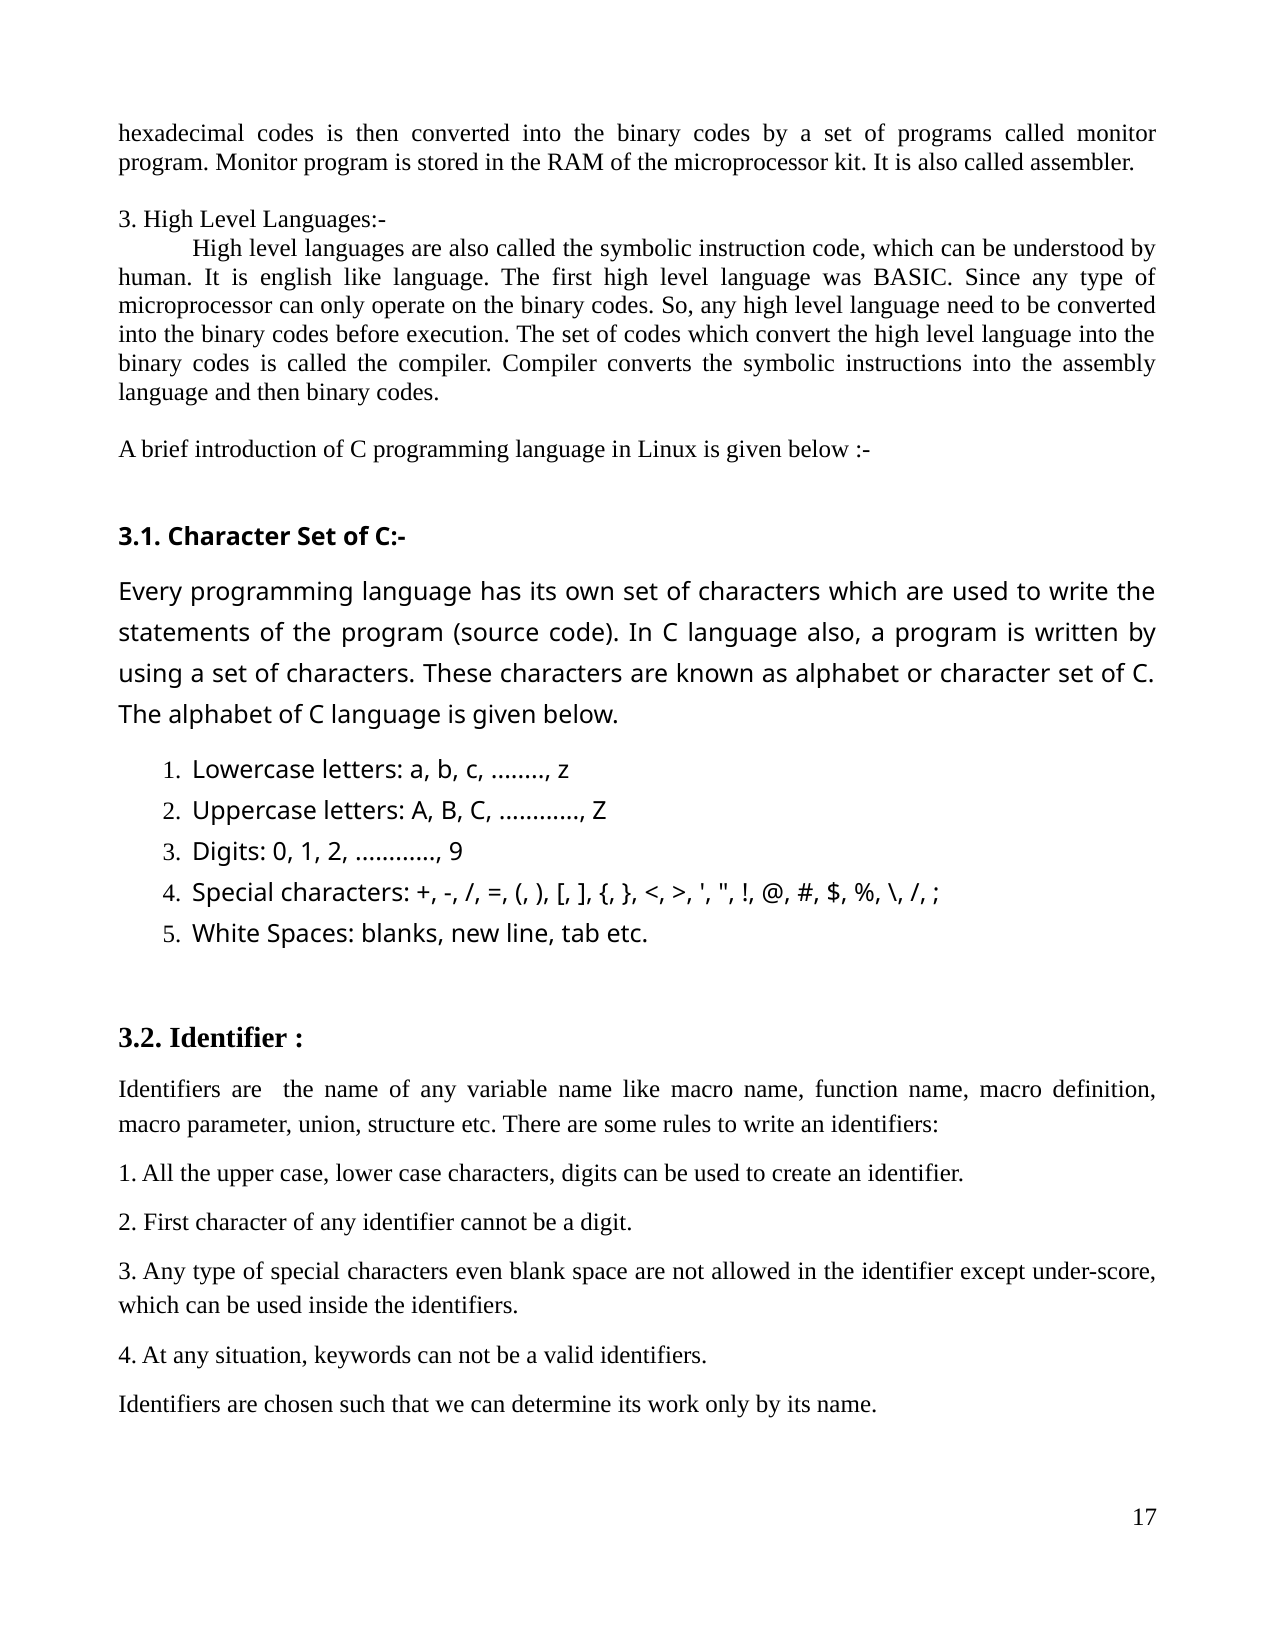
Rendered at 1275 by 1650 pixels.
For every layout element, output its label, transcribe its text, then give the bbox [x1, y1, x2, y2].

list Uppercase letters: A, B, C, ............, Z [162, 793, 1157, 827]
text High level languages are also called the symbolic instruction code, which can be understood by human. It is english like language. The first high level language was BASIC. Since any type of microprocessor can only operate on the binary codes. So, any high level language need to be converted into the binary codes before execution. The set of codes which convert the high level language into the binary codes is called the compiler. Compiler converts the symbolic instructions into the assembly language and then binary codes. [118, 233, 1157, 406]
text 4. At any situation, keywords can not be a valid identifiers. [118, 1340, 1157, 1368]
list Digits: 0, 1, 2, ............, 9 [162, 833, 1157, 868]
text 1. All the upper case, lower case characters, digits can be used to create an identifier. [118, 1158, 1157, 1187]
text Identifiers are chosen such that we can determine its work only by its name. [118, 1389, 1157, 1417]
text hexadecimal codes is then converted into the binary codes by a set of programs called monitor program. Monitor program is stored in the RAM of the microprocessor kit. It is also called assembler. [118, 118, 1157, 176]
text 2. First character of any identifier cannot be a digit. [118, 1207, 1157, 1236]
text A brief introduction of C programming language in Linux is given below :- [118, 434, 1157, 463]
text 3.1. Character Set of C:- [118, 518, 1157, 553]
text 3.2. Identifier : [118, 1020, 1157, 1053]
text Identifiers are the name of any variable name like macro name, function name, macro definition, macro parameter, union, structure etc. There are some rules to write an identifiers: [118, 1074, 1157, 1138]
text 3. High Level Languages:- [118, 204, 1157, 233]
list Special characters: +, -, /, =, (, ), [, ], {, }, <, >, ', ", !, @, #, $, %, \, /, ; [162, 874, 1157, 908]
list Lowercase letters: a, b, c, ........, z [162, 752, 1157, 786]
text Every programming language has its own set of characters which are used to write the statements of the program (source code). In C language also, a program is written by using a set of characters. These characters are known as alphabet or character set of C. The alphabet of C language is given below. [118, 574, 1157, 731]
text 3. Any type of special characters even blank space are not allowed in the identifier except under-score, which can be used inside the identifiers. [118, 1256, 1157, 1319]
list White Spaces: blanks, new line, tab etc. [162, 915, 1157, 949]
